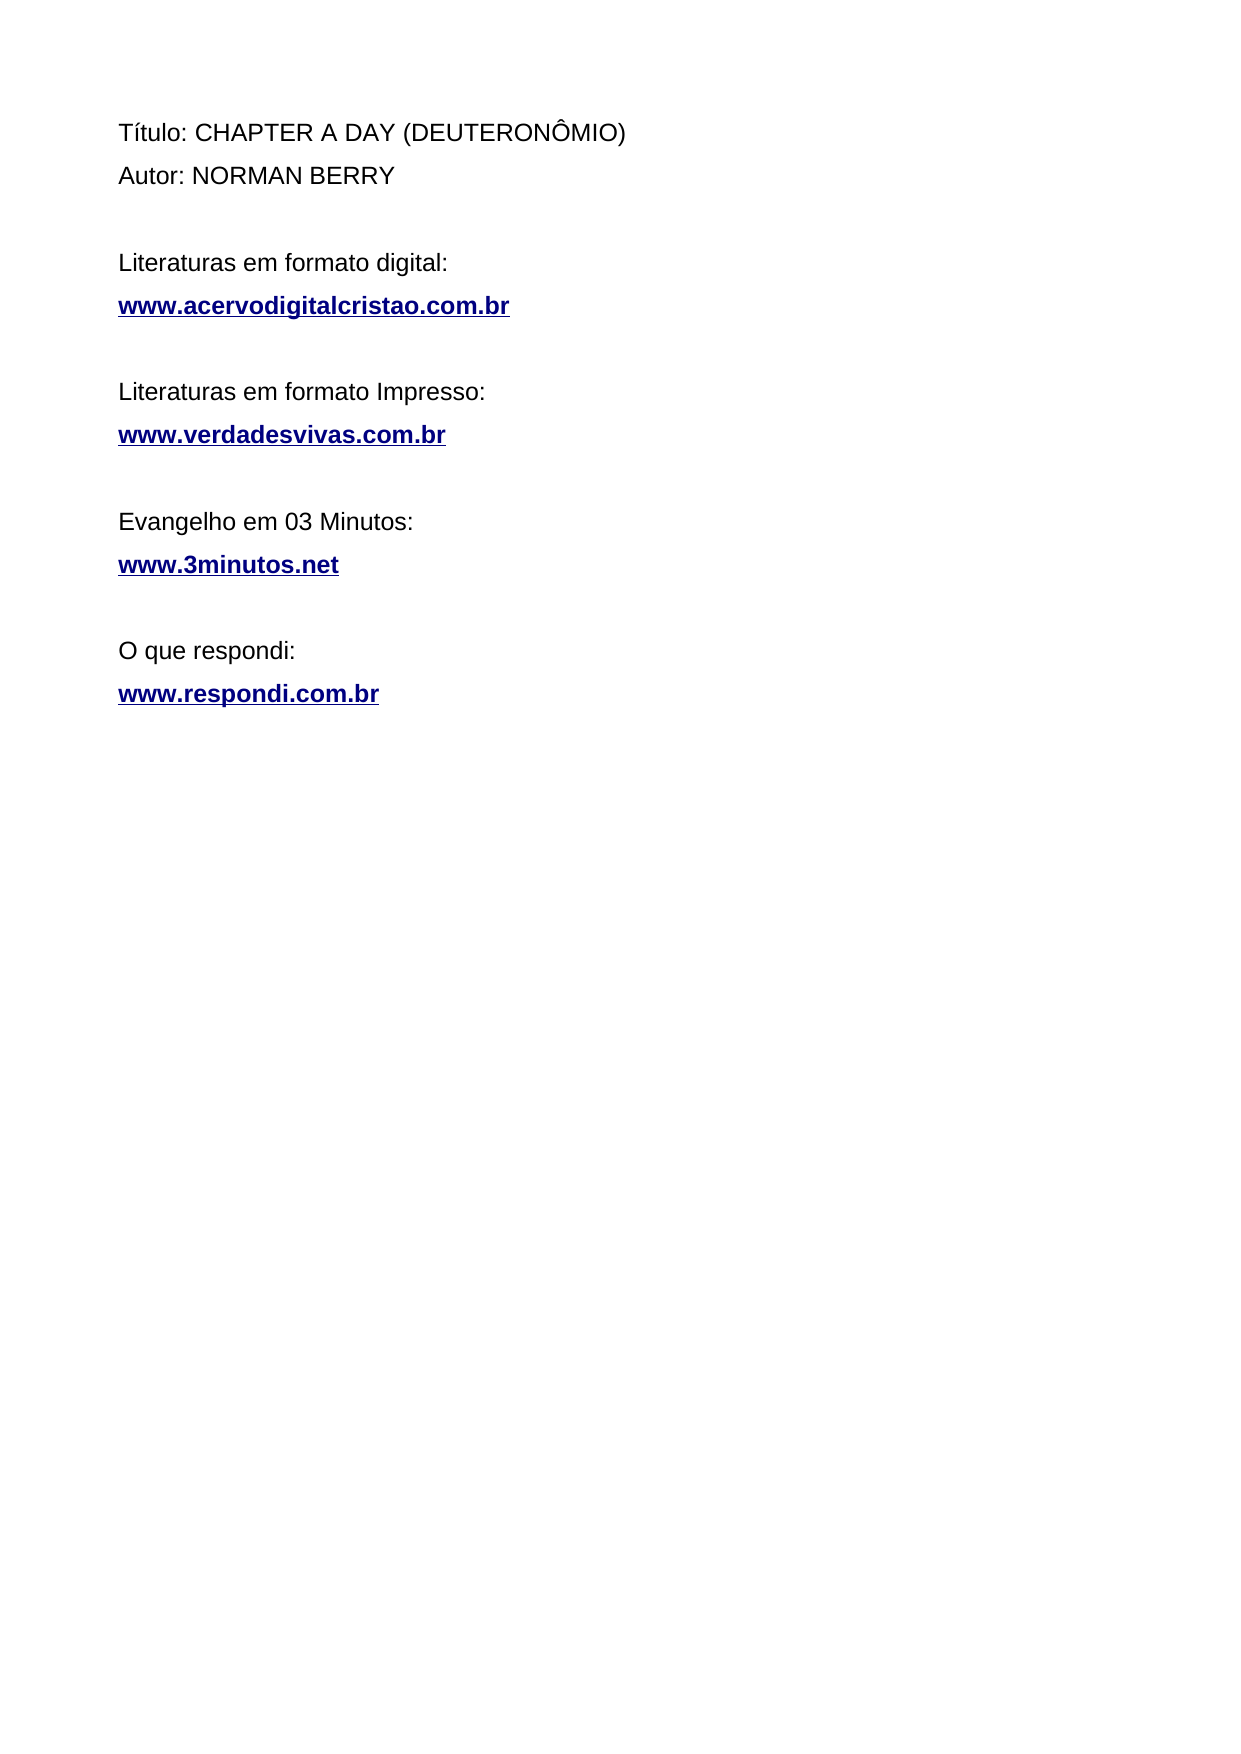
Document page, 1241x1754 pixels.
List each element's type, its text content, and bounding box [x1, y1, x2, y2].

text Título: CHAPTER A DAY (DEUTERONÔMIO) Autor: NORMAN BERRY Literaturas em formato digital: www.acervodigitalcristao.com.br Literaturas em formato Impresso: www.verdadesvivas.com.br Evangelho em 03 Minutos: www.3minutos.net O que respondi: www.respondi.com.br [118, 118, 1122, 708]
